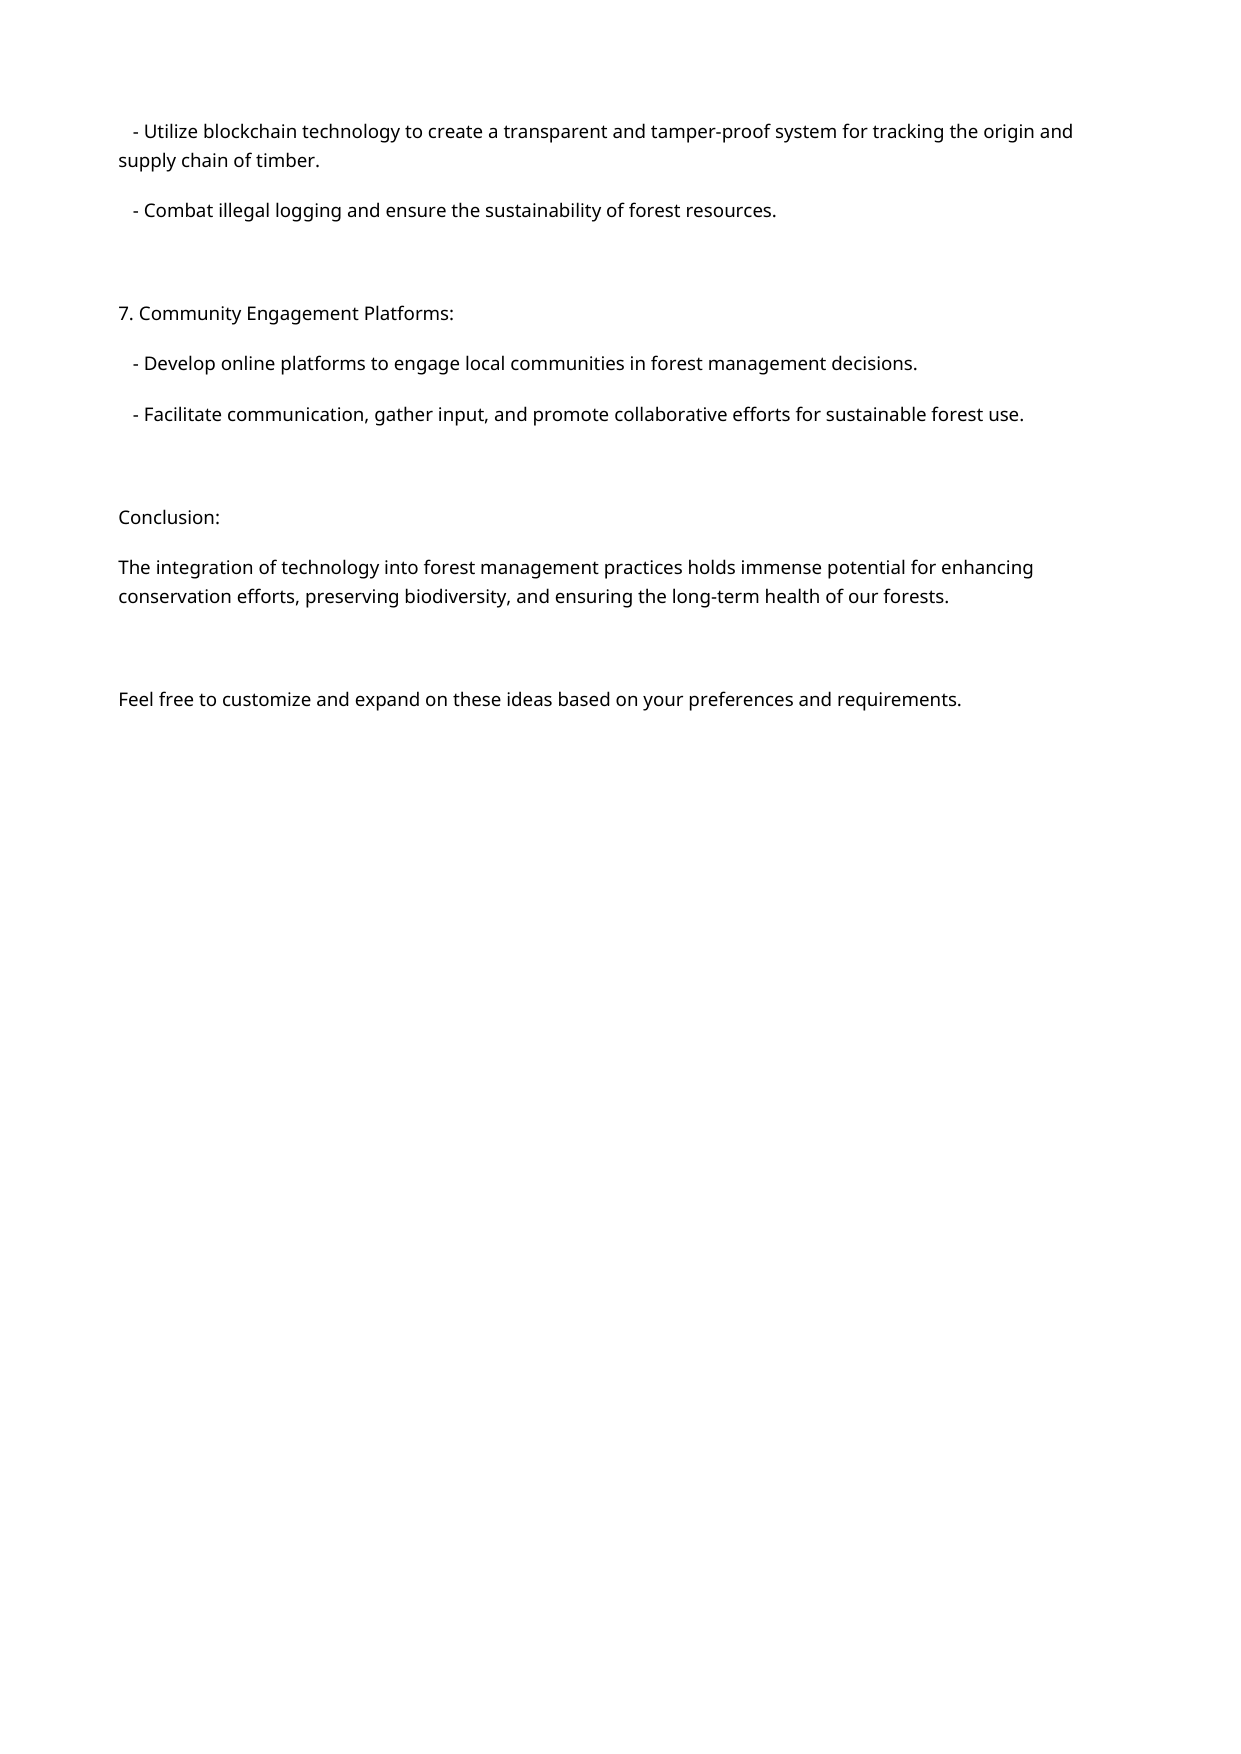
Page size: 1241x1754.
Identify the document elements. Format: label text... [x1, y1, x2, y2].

text - Develop online platforms to engage local communities in forest management decisions. [118, 351, 1122, 376]
text Feel free to customize and expand on these ideas based on your preferences and requirements. [118, 686, 1122, 712]
text Conclusion: [118, 504, 1122, 529]
text - Utilize blockchain technology to create a transparent and tamper-proof system for tracking the origin and supply chain of timber. [118, 118, 1122, 173]
text - Combat illegal logging and ensure the sustainability of forest resources. [118, 197, 1122, 223]
text - Facilitate communication, gather input, and promote collaborative efforts for sustainable forest use. [118, 401, 1122, 426]
text The integration of technology into forest management practices holds immense potential for enhancing conservation efforts, preserving biodiversity, and ensuring the long-term health of our forests. [118, 554, 1122, 609]
text 7. Community Engagement Platforms: [118, 301, 1122, 326]
